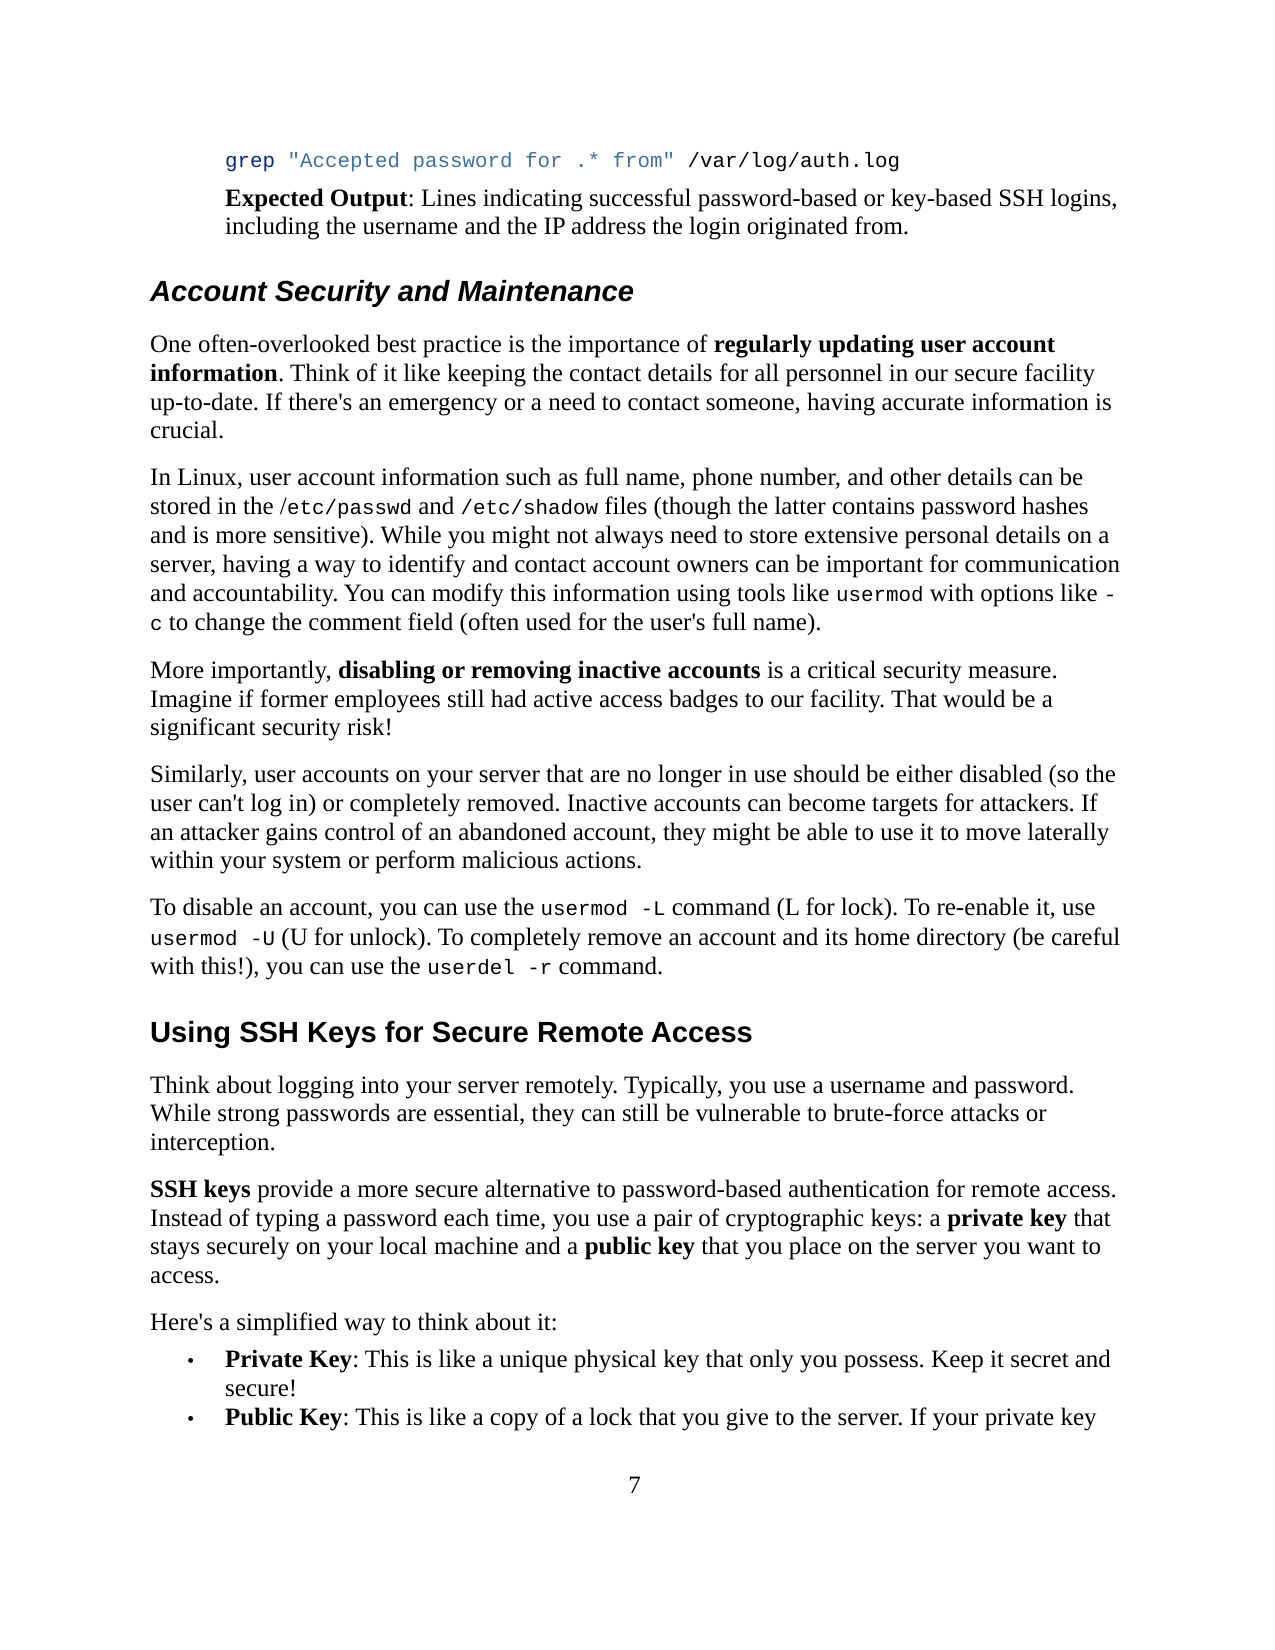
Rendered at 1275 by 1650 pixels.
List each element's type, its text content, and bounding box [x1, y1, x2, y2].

text One often-overlooked best practice is the importance of regularly updating user account information. Think of it like keeping the contact details for all personnel in our secure facility up-to-date. If there's an emergency or a need to contact someone, having accurate information is crucial. [150, 329, 1125, 444]
text SSH keys provide a more secure alternative to password-based authentication for remote access. Instead of typing a password each time, you use a pair of cryptographic keys: a private key that stays securely on your local machine and a public key that you place on the server you want to access. [150, 1174, 1125, 1289]
text More importantly, disabling or removing inactive accounts is a critical security measure. Imagine if former employees still had active access badges to our facility. That would be a significant security risk! [150, 655, 1125, 741]
list grep "Accepted password for .* from" /var/log/auth.log [187, 150, 1125, 174]
list Expected Output: Lines indicating successful password-based or key-based SSH logins, including the username and the IP address the login originated from. [187, 183, 1125, 240]
text To disable an account, you can use the usermod -L command (L for lock). To re-enable it, use usermod -U (U for unlock). To completely remove an account and its home directory (be careful with this!), you can use the userdel -r command. [150, 892, 1125, 981]
text Here's a simplified way to think about it: [150, 1307, 1125, 1336]
list Private Key: This is like a unique physical key that only you possess. Keep it secret and secure! [187, 1344, 1125, 1402]
text In Linux, user account information such as full name, phone number, and other details can be stored in the /etc/passwd and /etc/shadow files (though the latter contains password hashes and is more sensitive). While you might not always need to store extensive personal details on a server, having a way to identify and contact account owners can be important for communication and accountability. You can modify this information using tools like usermod with options like -c to change the comment field (often used for the user's full name). [150, 462, 1125, 637]
subtitle Account Security and Maintenance [150, 274, 1125, 308]
text Similarly, user accounts on your server that are no longer in use should be either disabled (so the user can't log in) or completely removed. Inactive accounts can become targets for attackers. If an attacker gains control of an abandoned account, they might be able to use it to move laterally within your system or perform malicious actions. [150, 759, 1125, 874]
text Think about logging into your server remotely. Typically, you use a username and password. While strong passwords are essential, they can still be vulnerable to brute-force attacks or interception. [150, 1070, 1125, 1156]
subtitle Using SSH Keys for Secure Remote Access [150, 1015, 1125, 1048]
list Public Key: This is like a copy of a lock that you give to the server. If your private key [187, 1402, 1125, 1431]
